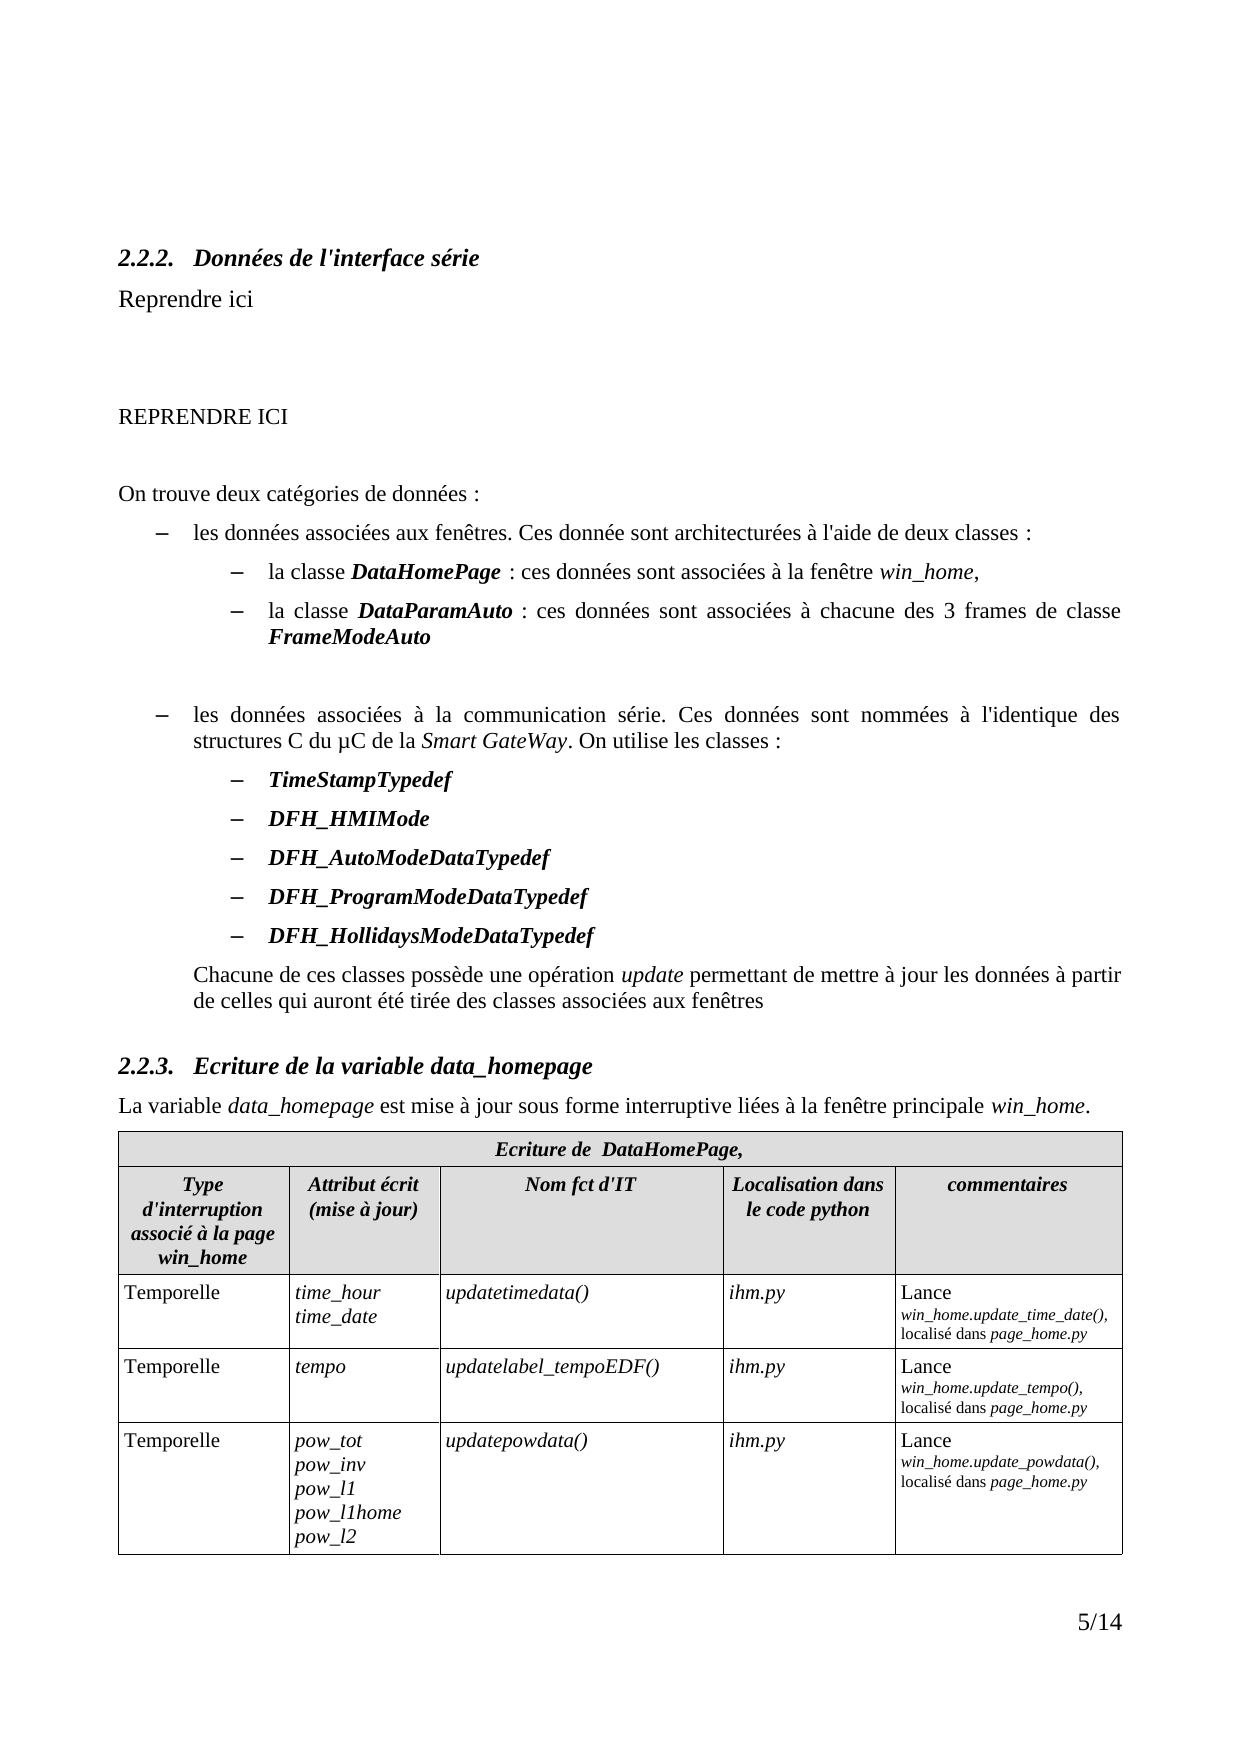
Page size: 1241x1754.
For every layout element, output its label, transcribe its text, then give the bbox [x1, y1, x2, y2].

table_cell updatepowdata() [441, 1423, 723, 1554]
list Chacune de ces classes possède une opération update permettant de mettre à jour les données à partir de celles qui auront été tirée des classes associées aux fenêtres [156, 961, 1122, 1013]
table_cell Lance win_home.update_tempo(), localisé dans page_home.py [896, 1349, 1122, 1422]
table_cell updatelabel_tempoEDF() [441, 1349, 723, 1422]
table_cell Type d'interruption associé à la page win_home [119, 1167, 289, 1274]
table_cell ihm.py [724, 1423, 895, 1554]
table_cell Temporelle [119, 1423, 289, 1554]
table_cell ihm.py [724, 1275, 895, 1348]
table_cell Lance win_home.update_time_date(), localisé dans page_home.py [896, 1275, 1122, 1348]
table_cell Temporelle [119, 1349, 289, 1422]
subtitle Données de l'interface série [118, 243, 1122, 271]
list les données associées à la communication série. Ces données sont nommées à l'identique des structures C du µC de la Smart GateWay. On utilise les classes : [156, 701, 1122, 754]
table_cell time_hour time_date [290, 1275, 439, 1348]
list DFH_HMIMode [231, 805, 1122, 832]
list la classe DataHomePage : ces données sont associées à la fenêtre win_home, [231, 558, 1122, 584]
table_cell Localisation dans le code python [724, 1167, 895, 1274]
list DFH_AutoModeDataTypedef [231, 844, 1122, 870]
list les données associées aux fenêtres. Ces donnée sont architecturées à l'aide de deux classes : [156, 519, 1122, 546]
list DFH_ProgramModeDataTypedef [231, 883, 1122, 909]
table_cell pow_tot pow_inv pow_l1 pow_l1home pow_l2 [290, 1423, 439, 1554]
table_cell Temporelle [119, 1275, 289, 1348]
table_cell tempo [290, 1349, 439, 1422]
list TimeStampTypedef [231, 766, 1122, 793]
text Reprendre ici [118, 284, 1122, 313]
text On trouve deux catégories de données : [118, 481, 1122, 507]
subtitle Ecriture de la variable data_homepage [118, 1051, 1122, 1079]
table_cell ihm.py [724, 1349, 895, 1422]
list la classe DataParamAuto : ces données sont associées à chacune des 3 frames de classe FrameModeAuto [231, 597, 1122, 650]
table_cell Nom fct d'IT [441, 1167, 723, 1274]
table_cell updatetimedata() [441, 1275, 723, 1348]
table_cell commentaires [896, 1167, 1122, 1274]
table_cell Attribut écrit (mise à jour) [290, 1167, 439, 1274]
table_cell Lance win_home.update_powdata(), localisé dans page_home.py [896, 1423, 1122, 1554]
list DFH_HollidaysModeDataTypedef [231, 922, 1122, 948]
text REPRENDRE ICI [118, 403, 1122, 429]
table_header Ecriture de DataHomePage, [119, 1132, 1122, 1166]
text La variable data_homepage est mise à jour sous forme interruptive liées à la fenêtre principale win_home. [118, 1092, 1122, 1118]
